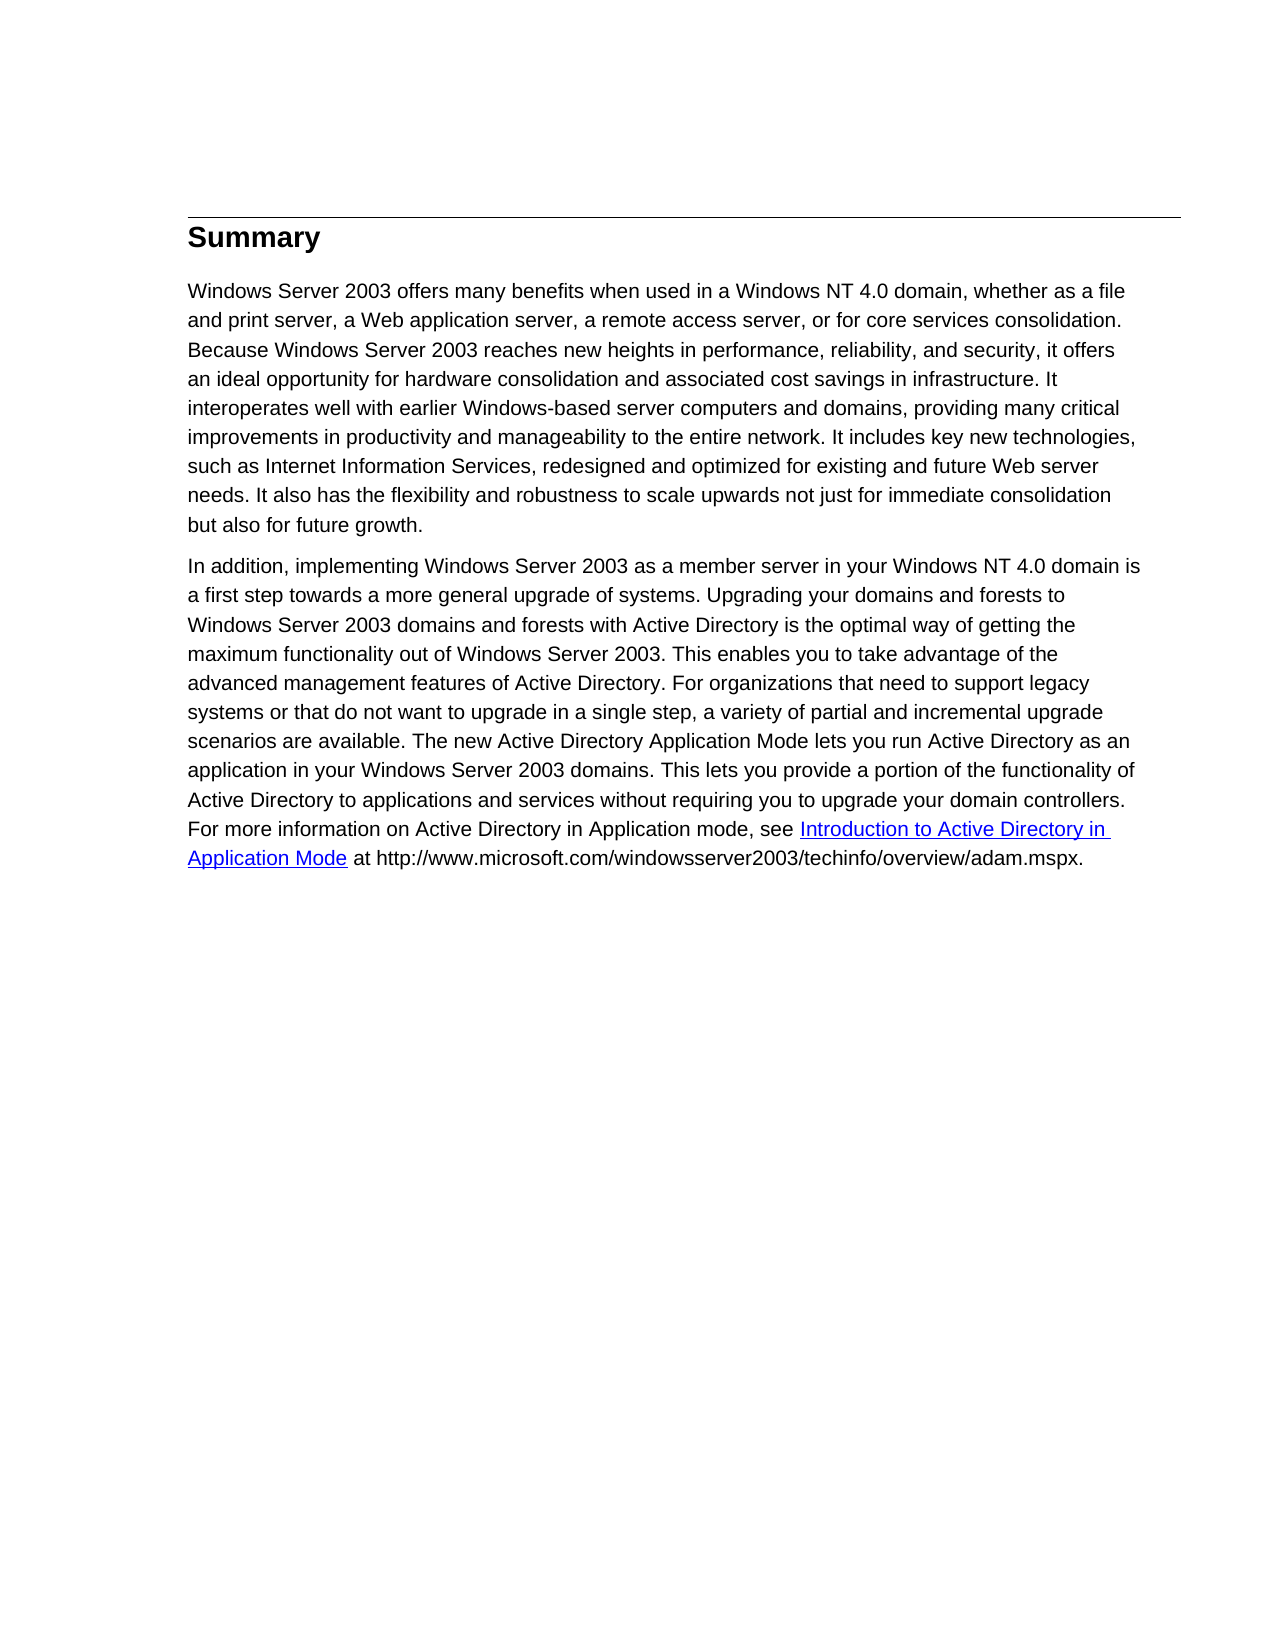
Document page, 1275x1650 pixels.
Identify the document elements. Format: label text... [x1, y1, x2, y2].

text Windows Server 2003 offers many benefits when used in a Windows NT 4.0 domain, whether as a file and print server, a Web application server, a remote access server, or for core services consolidation. Because Windows Server 2003 reaches new heights in performance, reliability, and security, it offers an ideal opportunity for hardware consolidation and associated cost savings in infrastructure. It interoperates well with earlier Windows-based server computers and domains, providing many critical improvements in productivity and manageability to the entire network. It includes key new technologies, such as Internet Information Services, redesigned and optimized for existing and future Web server needs. It also has the flexibility and robustness to scale upwards not just for immediate consolidation but also for future growth. [187, 274, 1144, 536]
subtitle Summary [187, 218, 1181, 253]
text In addition, implementing Windows Server 2003 as a member server in your Windows NT 4.0 domain is a first step towards a more general upgrade of systems. Upgrading your domains and forests to Windows Server 2003 domains and forests with Active Directory is the optimal way of getting the maximum functionality out of Windows Server 2003. This enables you to take advantage of the advanced management features of Active Directory. For organizations that need to support legacy systems or that do not want to upgrade in a single step, a variety of partial and incremental upgrade scenarios are available. The new Active Directory Application Mode lets you run Active Directory as an application in your Windows Server 2003 domains. This lets you provide a portion of the functionality of Active Directory to applications and services without requiring you to upgrade your domain controllers. For more information on Active Directory in Application mode, see Introduction to Active Directory in Application Mode at http://www.microsoft.com/windowsserver2003/techinfo/overview/adam.mspx. [187, 549, 1144, 870]
